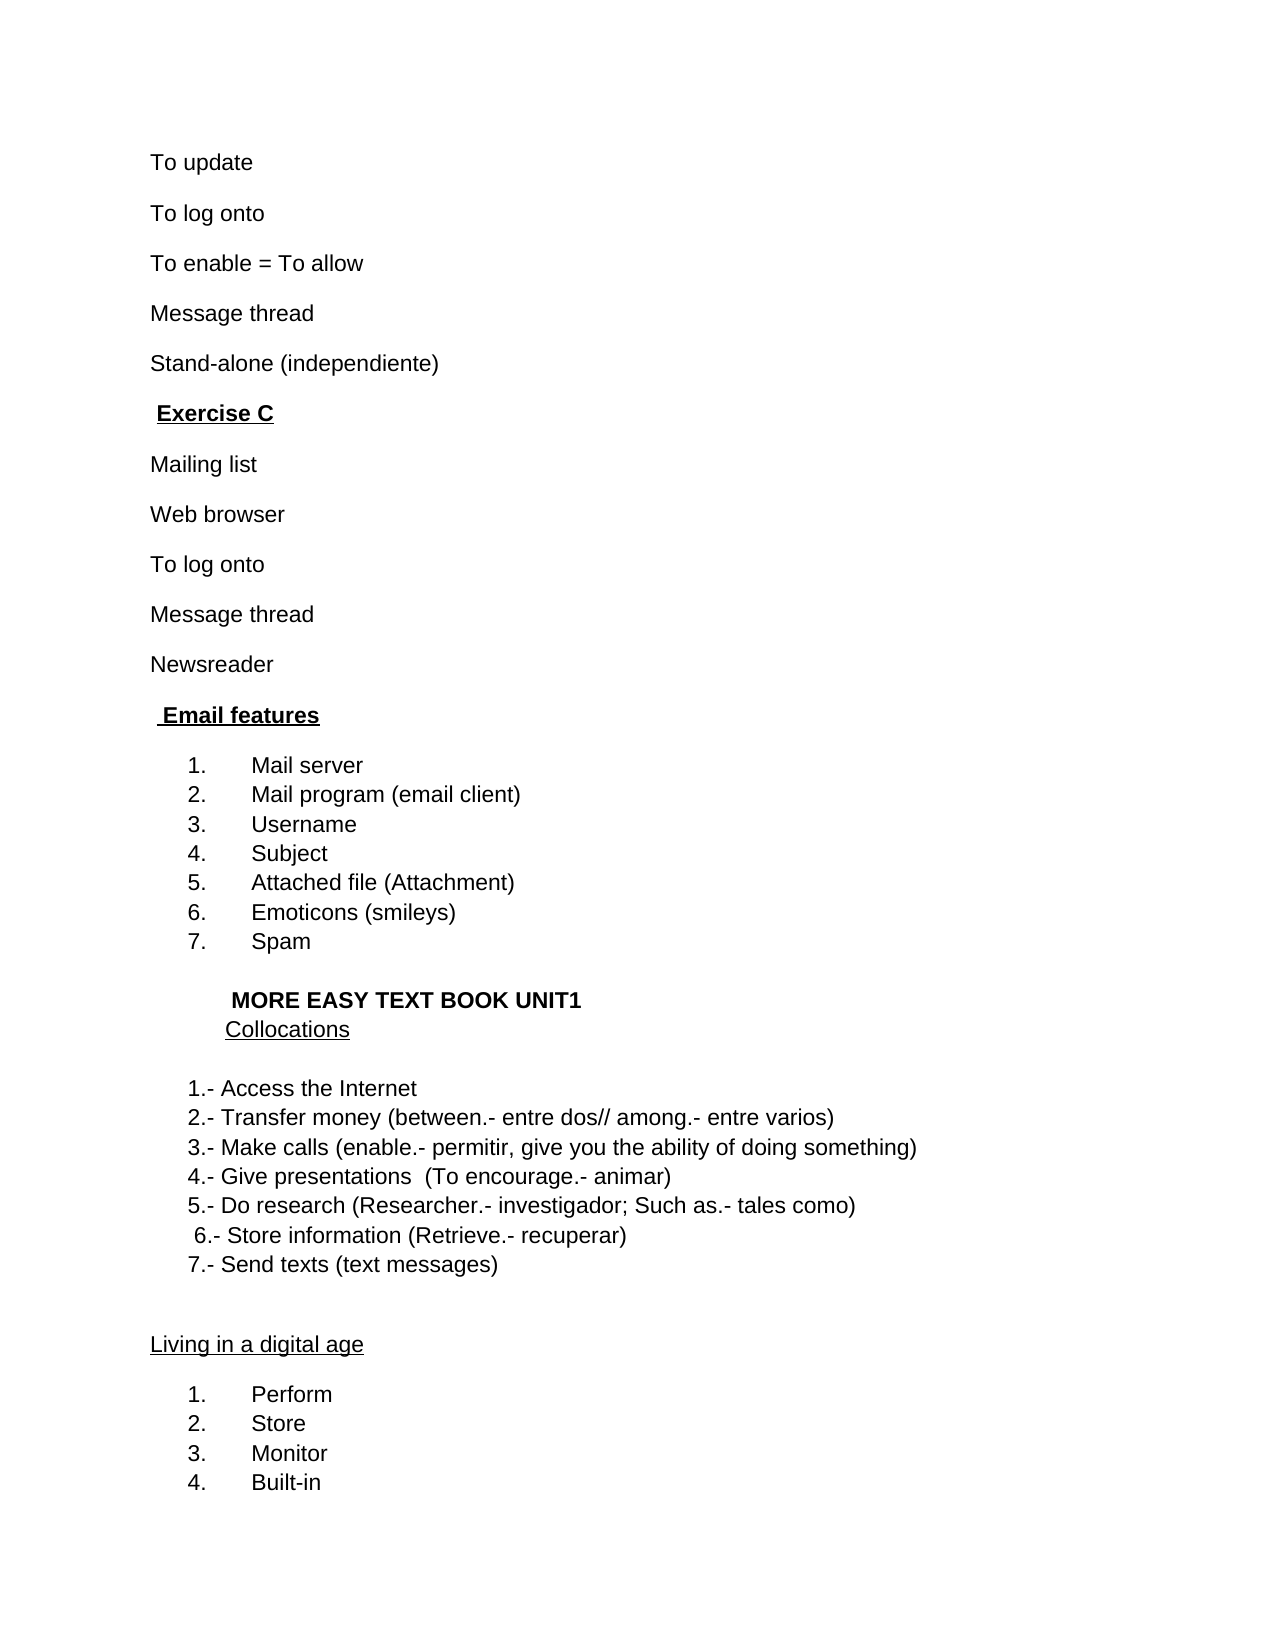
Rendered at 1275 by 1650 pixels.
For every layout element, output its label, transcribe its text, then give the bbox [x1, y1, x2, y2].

text 1. Perform [187, 1382, 1125, 1407]
text Mailing list [150, 451, 1125, 477]
text 4.- Give presentations (To encourage.- animar) [187, 1164, 1125, 1189]
text Stand-alone (independiente) [150, 351, 1125, 376]
text 2.- Transfer money (between.- entre dos// among.- entre varios) [187, 1105, 1125, 1131]
text 1.- Access the Internet [187, 1076, 1125, 1101]
text 3.- Make calls (enable.- permitir, give you the ability of doing something) [187, 1134, 1125, 1160]
text 7.- Send texts (text messages) [187, 1252, 1125, 1277]
text To log onto [150, 200, 1125, 226]
text 1. Mail server [187, 752, 1125, 778]
text 6. Emoticons (smileys) [187, 899, 1125, 925]
text 7. Spam [187, 929, 1125, 954]
text To enable = To allow [150, 250, 1125, 276]
text To update [150, 150, 1125, 176]
text Collocations [187, 1017, 1125, 1042]
text 4. Built-in [187, 1470, 1125, 1495]
text 4. Subject [187, 841, 1125, 866]
text 2. Mail program (email client) [187, 782, 1125, 807]
text Newsreader [150, 652, 1125, 678]
text 2. Store [187, 1411, 1125, 1437]
text Exercise C [150, 401, 1125, 427]
text Web browser [150, 501, 1125, 527]
text 6.- Store information (Retrieve.- recuperar) [187, 1222, 1125, 1248]
text Living in a digital age [150, 1331, 1125, 1357]
text Message thread [150, 301, 1125, 326]
text MORE EASY TEXT BOOK UNIT1 [225, 987, 1125, 1013]
text To log onto [150, 552, 1125, 577]
text 3. Username [187, 811, 1125, 837]
text 5.- Do research (Researcher.- investigador; Such as.- tales como) [187, 1193, 1125, 1219]
text Message thread [150, 602, 1125, 627]
text Email features [150, 702, 1125, 728]
text 5. Attached file (Attachment) [187, 870, 1125, 896]
text 3. Monitor [187, 1440, 1125, 1466]
